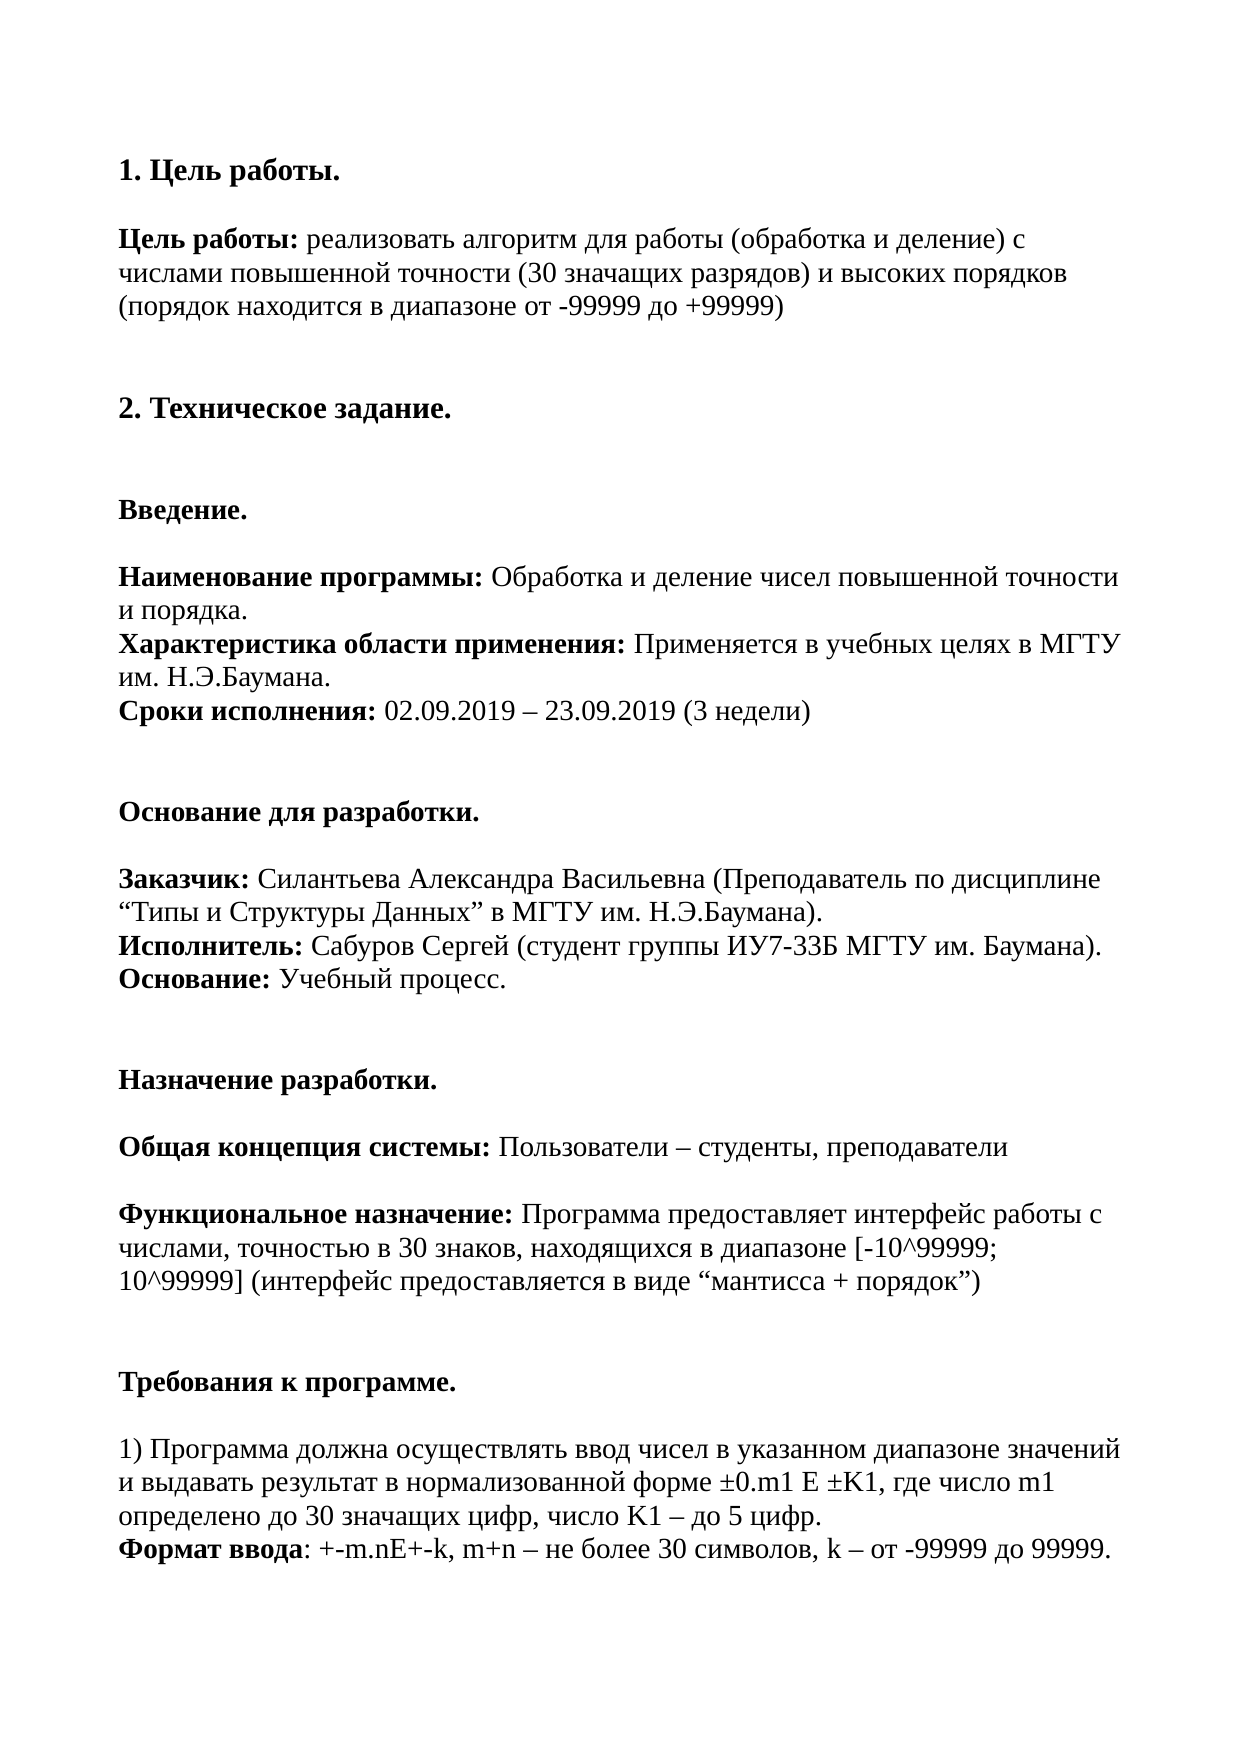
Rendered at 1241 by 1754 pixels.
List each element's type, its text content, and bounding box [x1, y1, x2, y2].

text Функциональное назначение: Программа предоставляет интерфейс работы с числами, точностью в 30 знаков, находящихся в диапазоне [-10^99999; 10^99999] (интерфейс предоставляется в виде “мантисса + порядок”) [118, 1196, 1122, 1297]
text 1) Программа должна осуществлять ввод чисел в указанном диапазоне значений и выдавать результат в нормализованной форме ±0.m1 Е ±K1, где число m1 определено до 30 значащих цифр, число K1 – до 5 цифр. [118, 1431, 1122, 1532]
text Характеристика области применения: Применяется в учебных целях в МГТУ им. Н.Э.Баумана. [118, 626, 1122, 693]
text 1. Цель работы. [118, 152, 1122, 188]
text Сроки исполнения: 02.09.2019 – 23.09.2019 (3 недели) [118, 693, 1122, 727]
text Основание: Учебный процесс. [118, 961, 1122, 995]
text Введение. [118, 492, 1122, 525]
text Требования к программе. [118, 1364, 1122, 1397]
text Назначение разработки. [118, 1062, 1122, 1096]
text 2. Техническое задание. [118, 389, 1122, 425]
text Основание для разработки. [118, 794, 1122, 827]
text Формат ввода: +-m.nE+-k, m+n – не более 30 символов, k – от -99999 до 99999. [118, 1532, 1122, 1565]
text Заказчик: Силантьева Александра Васильевна (Преподаватель по дисциплине “Типы и Структуры Данных” в МГТУ им. Н.Э.Баумана). [118, 861, 1122, 928]
text Цель работы: реализовать алгоритм для работы (обработка и деление) с числами повышенной точности (30 значащих разрядов) и высоких порядков (порядок находится в диапазоне от -99999 до +99999) [118, 221, 1122, 322]
text Исполнитель: Сабуров Сергей (студент группы ИУ7-33Б МГТУ им. Баумана). [118, 928, 1122, 961]
text Общая концепция системы: Пользователи – студенты, преподаватели [118, 1129, 1122, 1163]
text Наименование программы: Обработка и деление чисел повышенной точности и порядка. [118, 559, 1122, 626]
